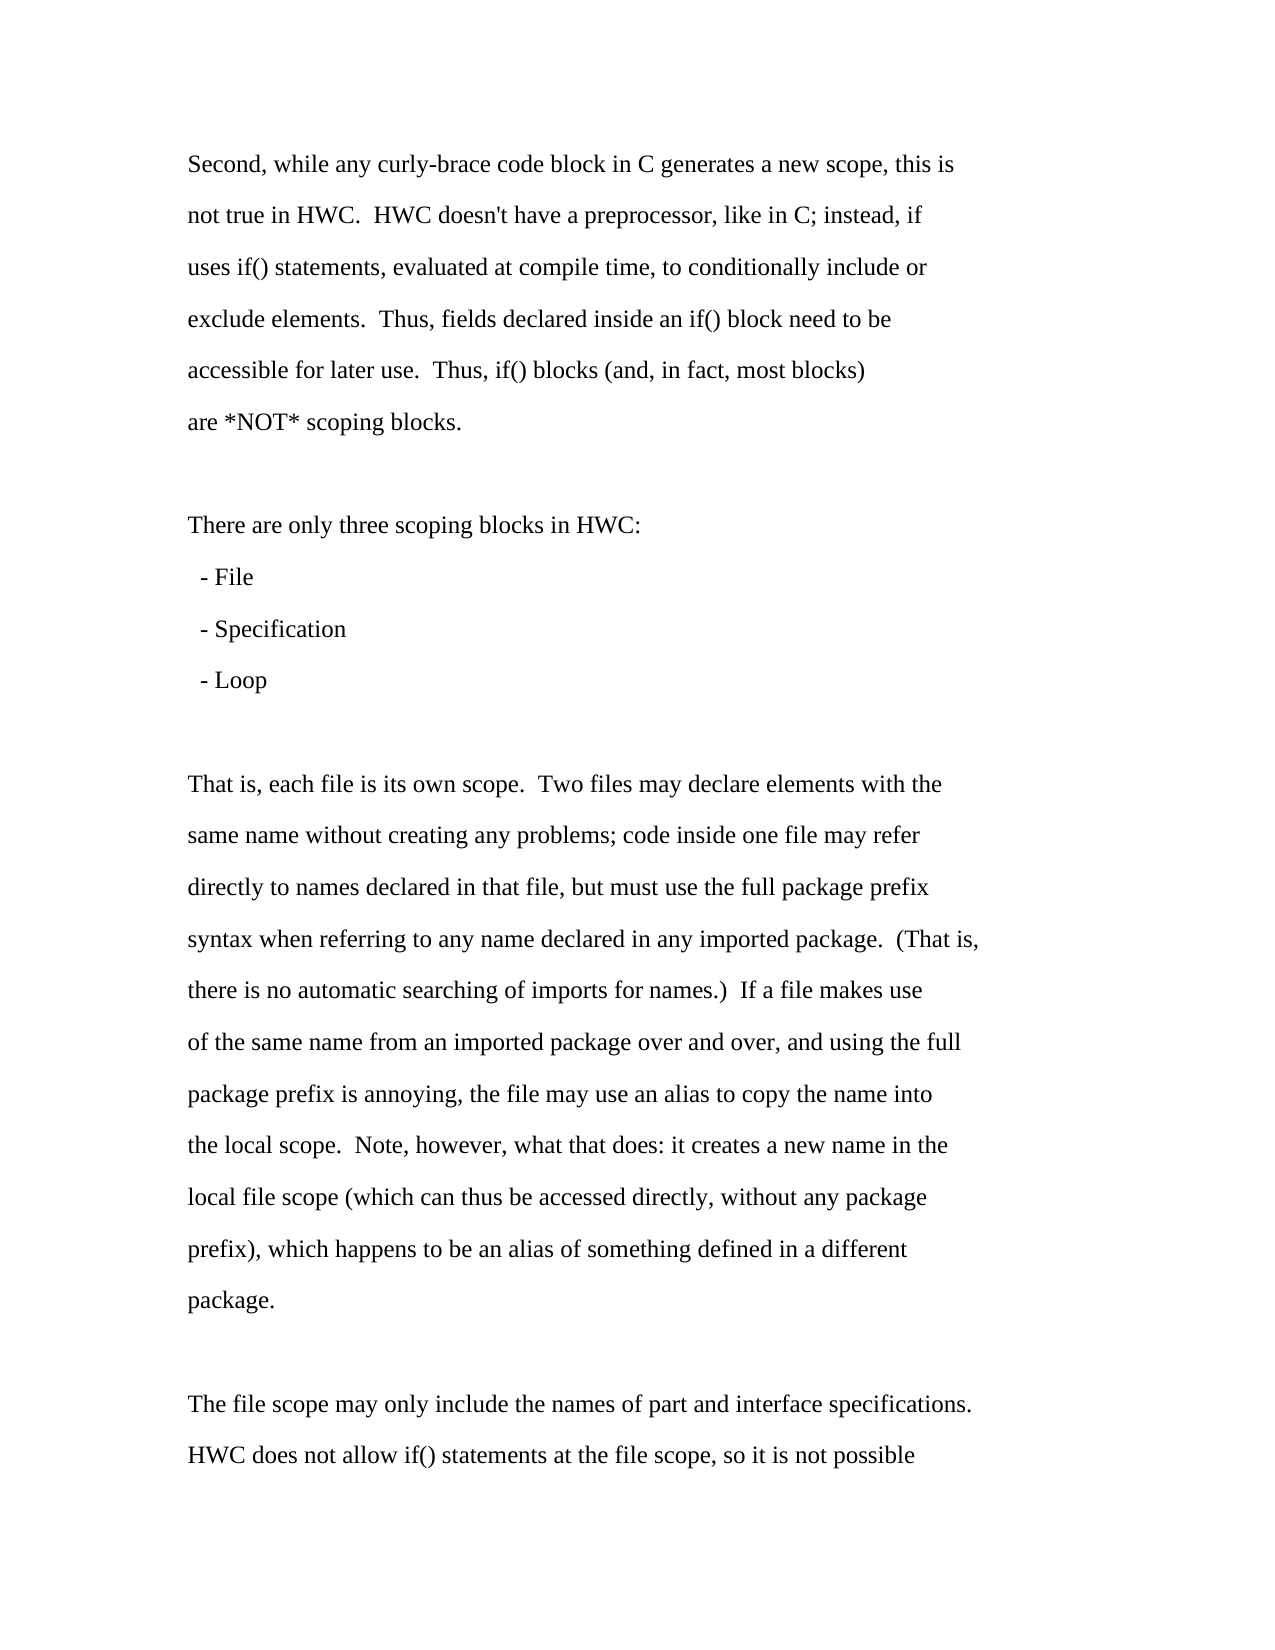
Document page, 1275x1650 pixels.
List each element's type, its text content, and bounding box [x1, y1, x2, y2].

text exclude elements. Thus, fields declared inside an if() block need to be [187, 305, 1087, 333]
text are *NOT* scoping blocks. [187, 408, 1087, 436]
text accessible for later use. Thus, if() blocks (and, in fact, most blocks) [187, 357, 1087, 384]
text there is no automatic searching of imports for names.) If a file makes use [187, 977, 1087, 1004]
text syntax when referring to any name declared in any imported package. (That is, [187, 925, 1087, 953]
text Second, while any curly-brace code block in C generates a new scope, this is [187, 150, 1087, 178]
text directly to names declared in that file, but must use the full package prefix [187, 873, 1087, 901]
text There are only three scoping blocks in HWC: [187, 512, 1087, 539]
text - Specification [187, 615, 1087, 643]
text local file scope (which can thus be accessed directly, without any package [187, 1183, 1087, 1211]
text That is, each file is its own scope. Two files may declare elements with the [187, 770, 1087, 798]
text package. [187, 1287, 1087, 1314]
text - Loop [187, 667, 1087, 694]
text uses if() statements, evaluated at compile time, to conditionally include or [187, 253, 1087, 281]
text of the same name from an imported package over and over, and using the full [187, 1028, 1087, 1056]
text not true in HWC. HWC doesn't have a preprocessor, like in C; instead, if [187, 202, 1087, 229]
text the local scope. Note, however, what that does: it creates a new name in the [187, 1132, 1087, 1159]
text - File [187, 563, 1087, 591]
text prefix), which happens to be an alias of something defined in a different [187, 1235, 1087, 1263]
text HWC does not allow if() statements at the file scope, so it is not possible [187, 1442, 1087, 1469]
text The file scope may only include the names of part and interface specifications. [187, 1390, 1087, 1418]
text same name without creating any problems; code inside one file may refer [187, 822, 1087, 849]
text package prefix is annoying, the file may use an alias to copy the name into [187, 1080, 1087, 1108]
